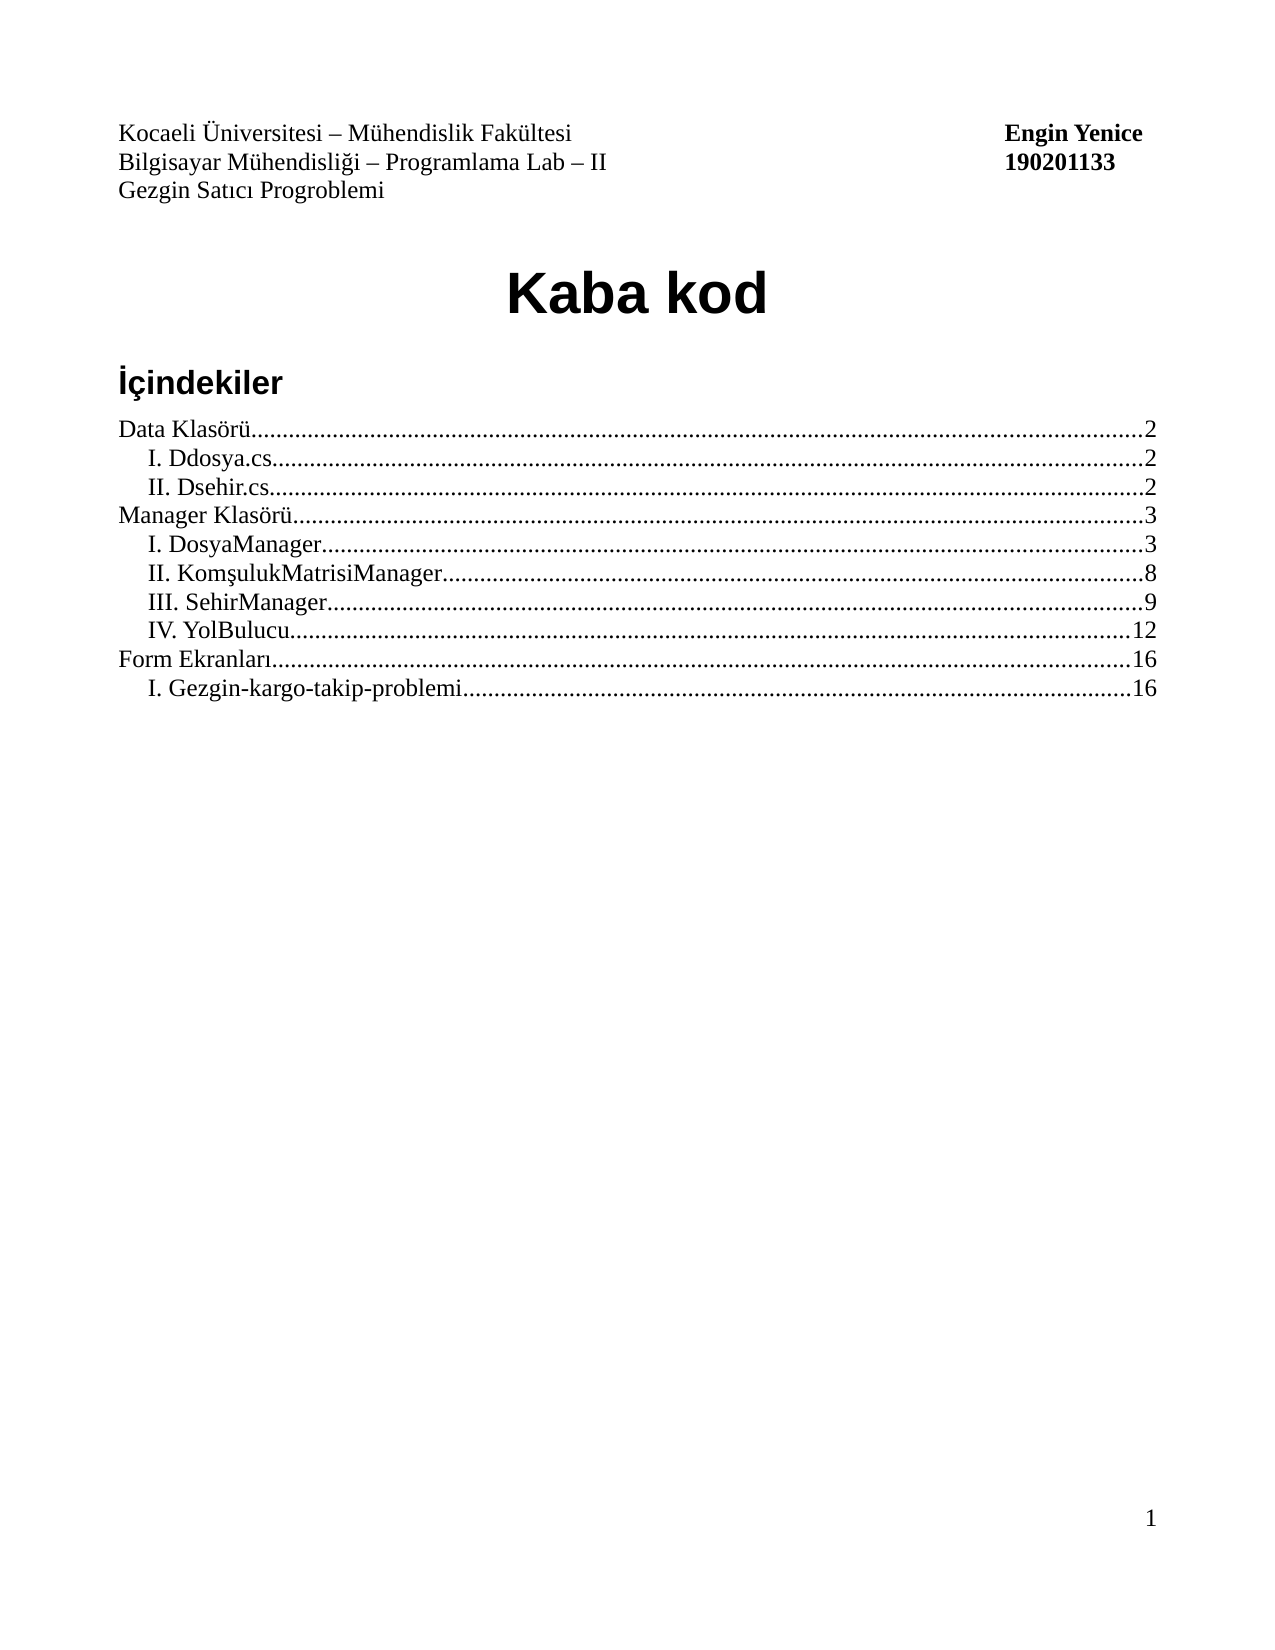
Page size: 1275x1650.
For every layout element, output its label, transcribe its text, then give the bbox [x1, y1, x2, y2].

text I. Ddosya.cs 2 [148, 443, 1157, 472]
text I. Gezgin-kargo-takip-problemi 16 [148, 673, 1157, 702]
text IV. YolBulucu 12 [148, 616, 1157, 644]
text I. DosyaManager 3 [148, 529, 1157, 558]
text II. Dsehir.cs 2 [148, 472, 1157, 501]
title Kaba kod [118, 259, 1157, 326]
text II. KomşulukMatrisiManager 8 [148, 558, 1157, 587]
text III. SehirManager 9 [148, 587, 1157, 616]
text Data Klasörü 2 [118, 414, 1157, 443]
text Manager Klasörü 3 [118, 501, 1157, 529]
text Form Ekranları 16 [118, 644, 1157, 673]
subtitle İçindekiler [118, 363, 1157, 402]
